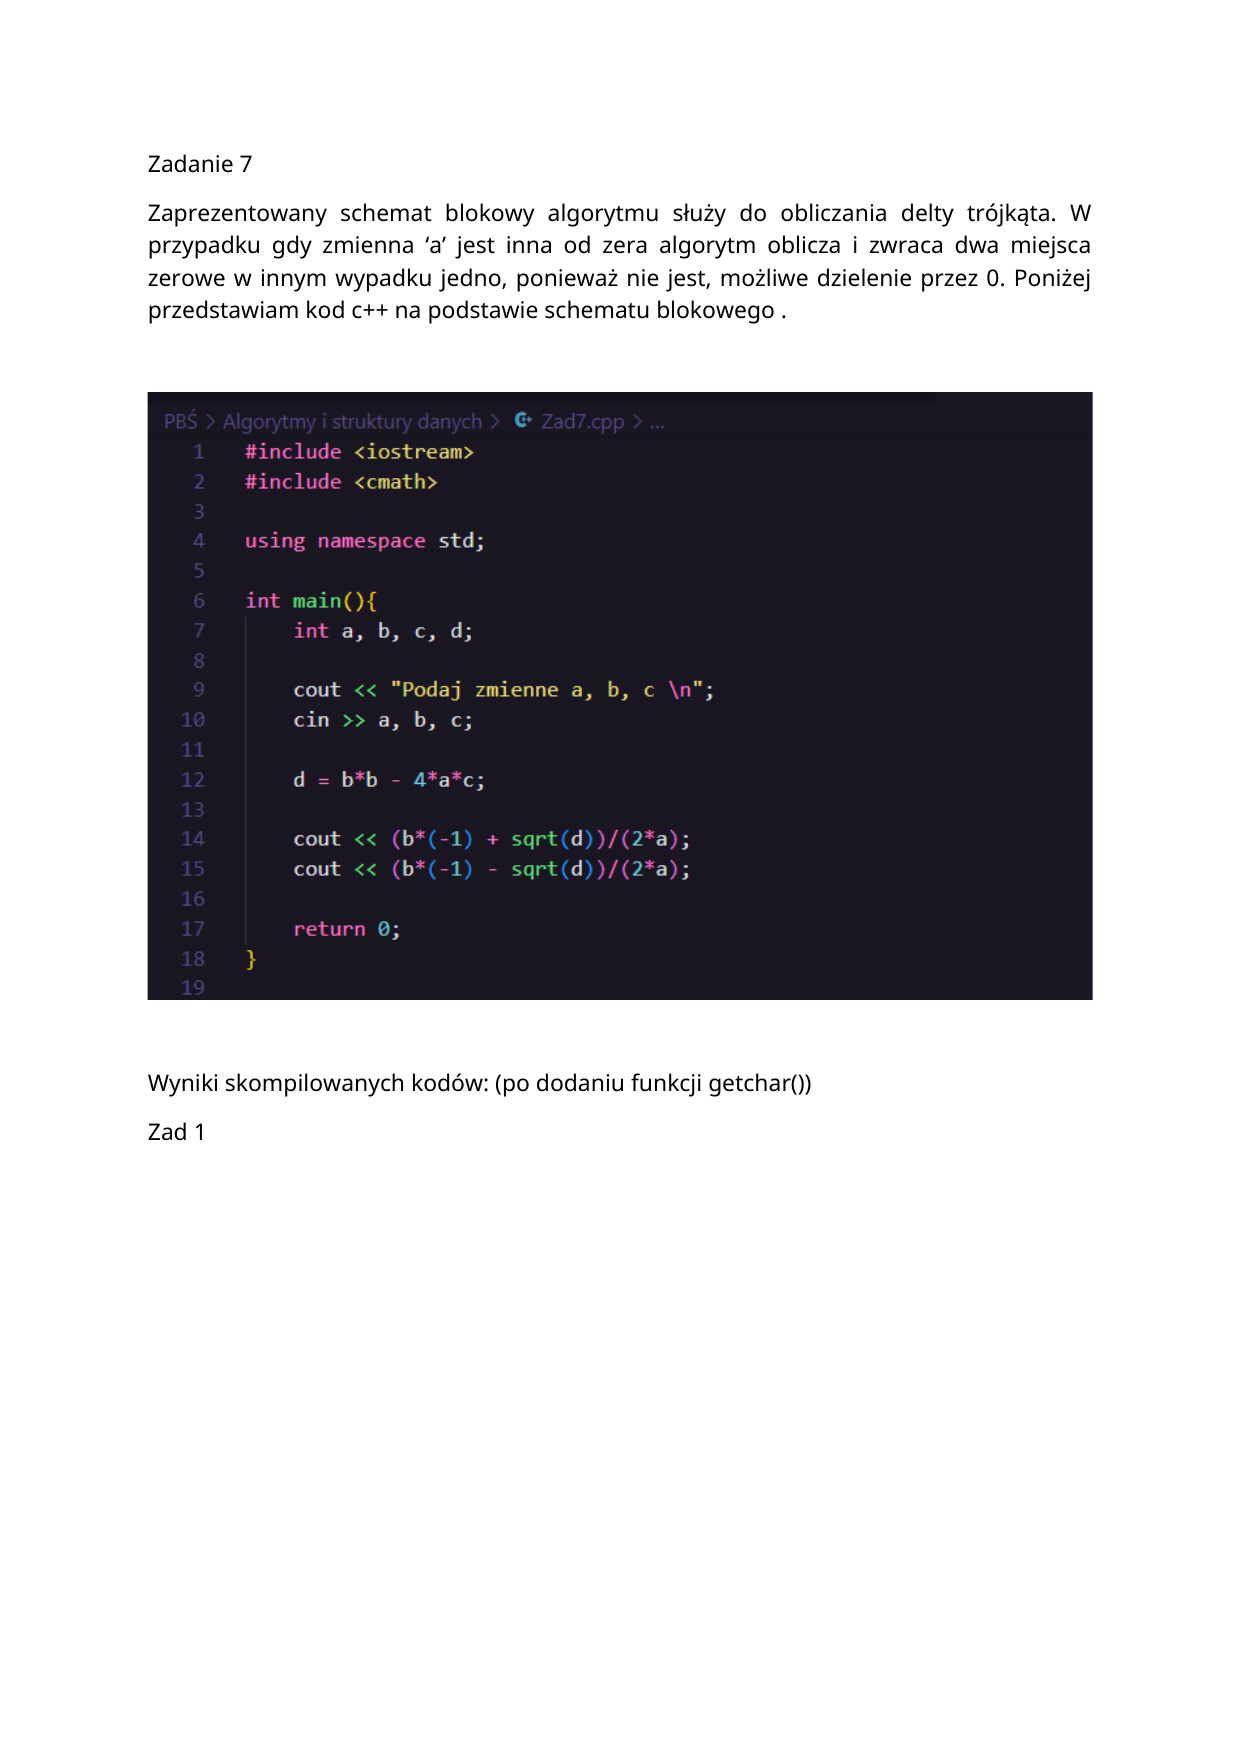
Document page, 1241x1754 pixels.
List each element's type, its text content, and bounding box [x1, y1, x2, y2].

text Zad 1 [148, 1116, 1093, 1147]
text Zadanie 7 [148, 148, 1093, 179]
text Zaprezentowany schemat blokowy algorytmu służy do obliczania delty trójkąta. W przypadku gdy zmienna ‘a’ jest inna od zera algorytm oblicza i zwraca dwa miejsca zerowe w innym wypadku jedno, ponieważ nie jest, możliwe dzielenie przez 0. Poniżej przedstawiam kod c++ na podstawie schematu blokowego . [148, 197, 1093, 326]
text Wyniki skompilowanych kodów: (po dodaniu funkcji getchar()) [148, 1066, 1093, 1098]
